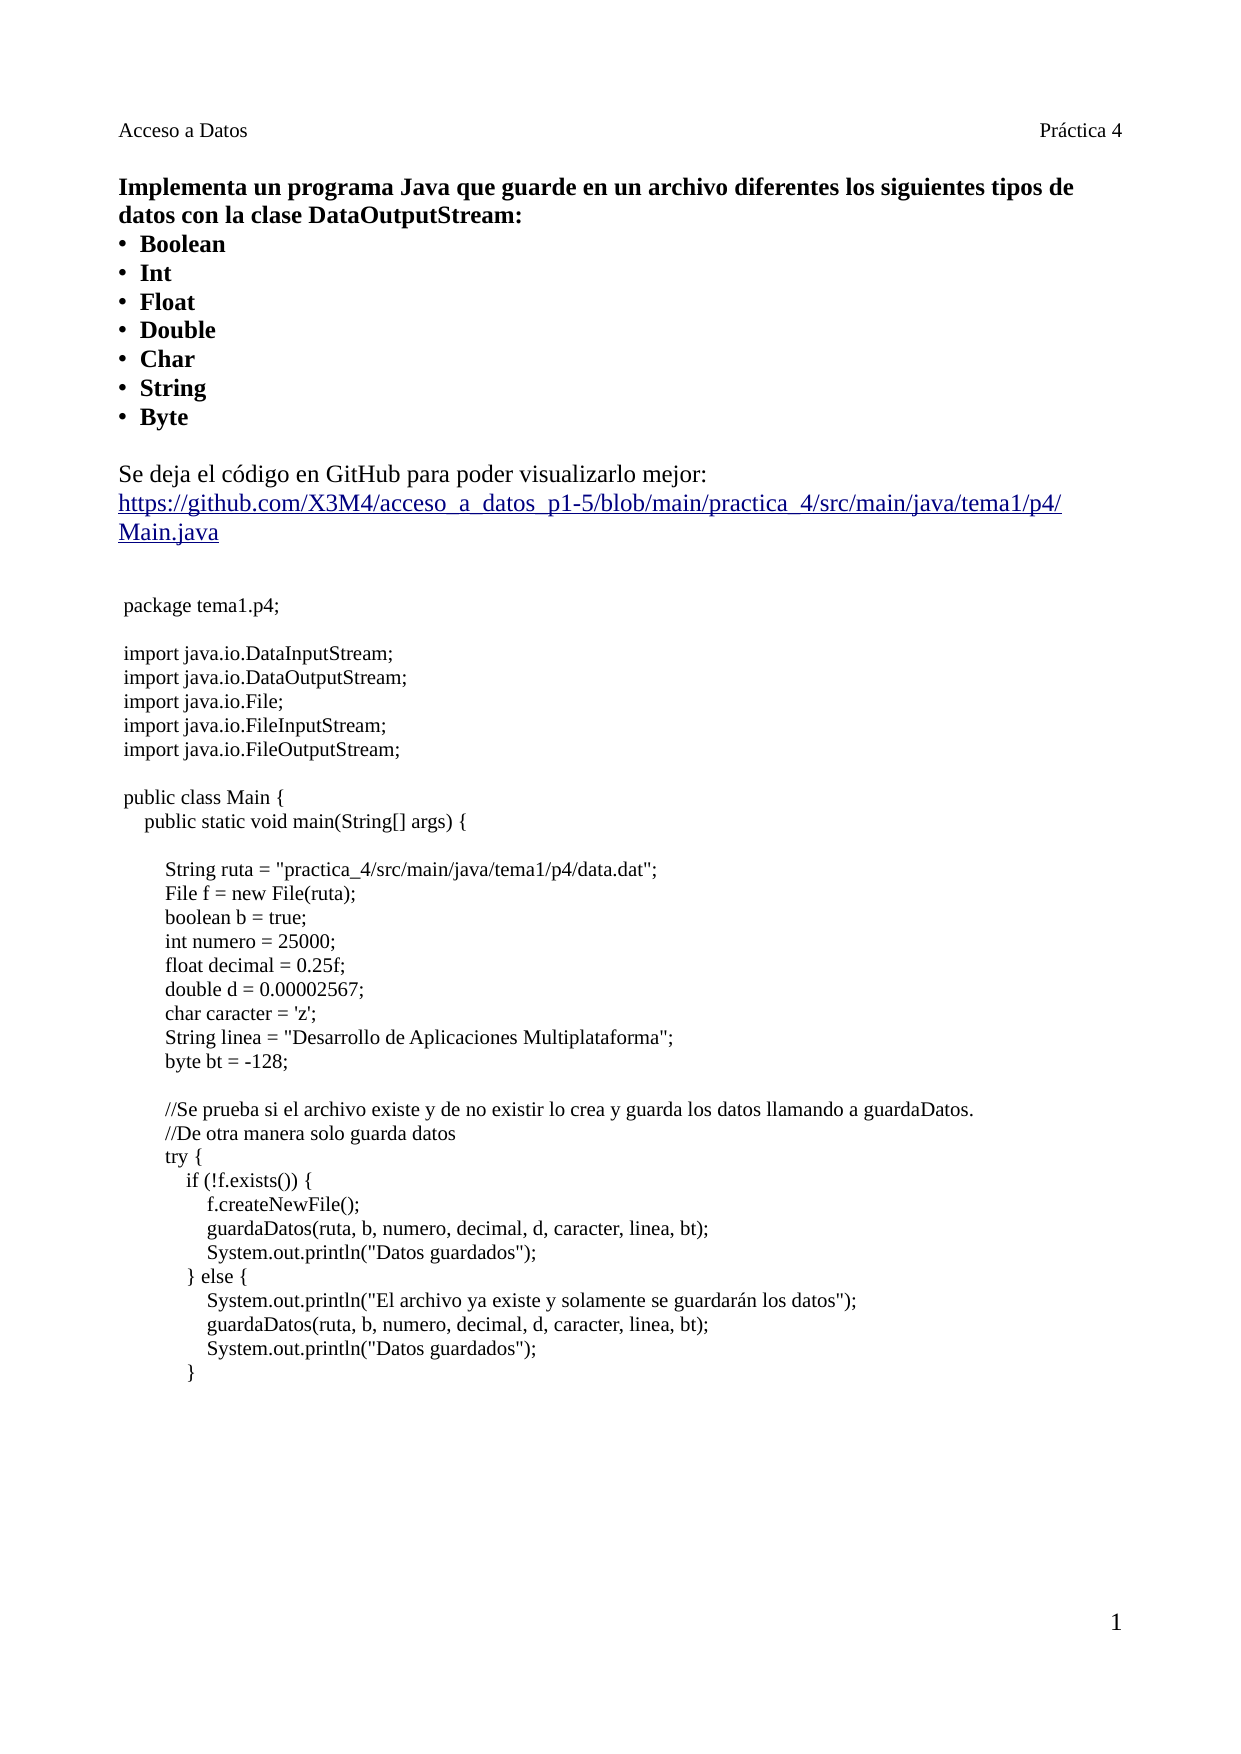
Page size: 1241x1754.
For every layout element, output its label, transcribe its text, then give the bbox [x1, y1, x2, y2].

list Float [118, 287, 1122, 315]
list Byte [118, 402, 1122, 430]
text Se deja el código en GitHub para poder visualizarlo mejor: [118, 459, 1122, 488]
list Int [118, 258, 1122, 287]
list Char [118, 344, 1122, 373]
text https://github.com/X3M4/acceso_a_datos_p1-5/blob/main/practica_4/src/main/java/tema1/p4/Main.java [118, 488, 1122, 545]
list Implementa un programa Java que guarde en un archivo diferentes los siguientes tipos de datos con la clase DataOutputStream: [118, 172, 1122, 229]
list Double [118, 315, 1122, 344]
list String [118, 373, 1122, 402]
list Boolean [118, 229, 1122, 258]
